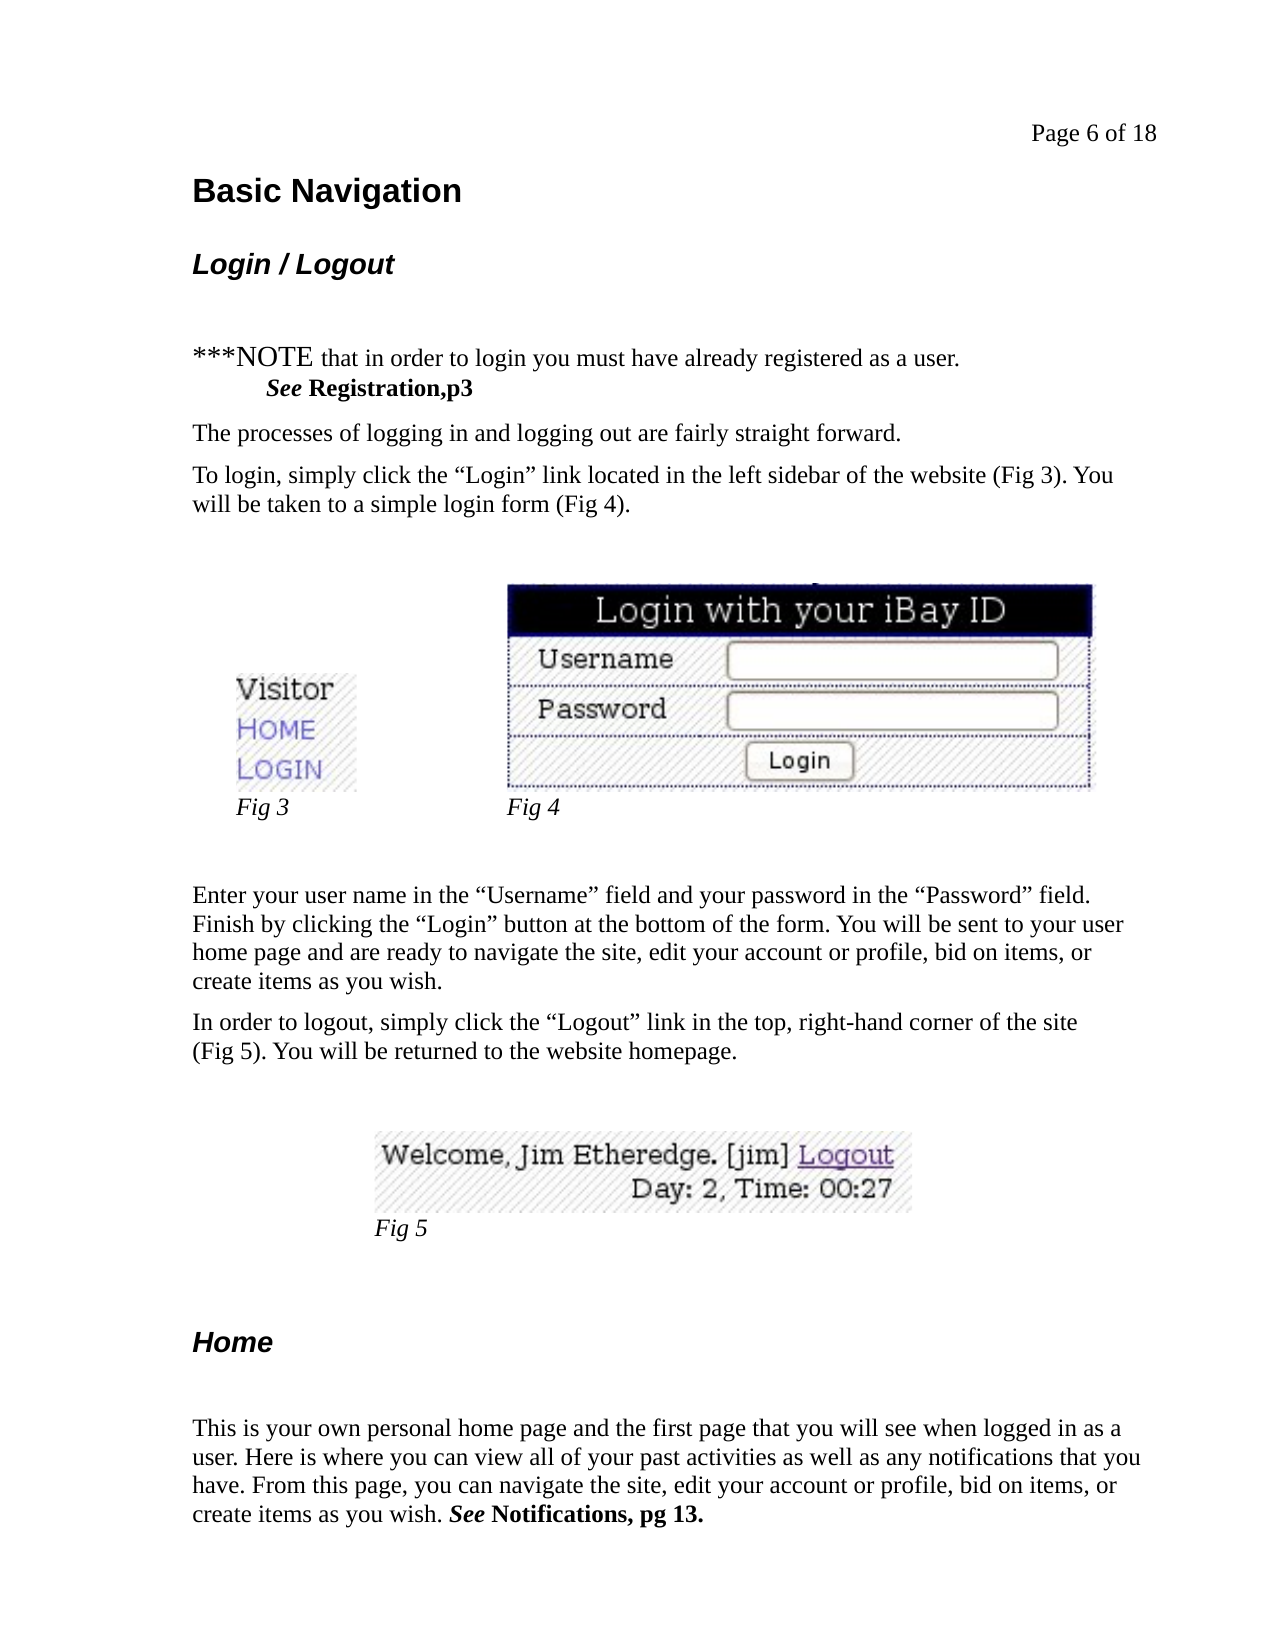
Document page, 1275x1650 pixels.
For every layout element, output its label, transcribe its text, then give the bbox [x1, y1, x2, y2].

text Fig 3 [236, 792, 357, 821]
text Fig 4 [507, 792, 1096, 821]
picture [374, 1131, 913, 1213]
text This is your own personal home page and the first page that you will see when logged in as a user. Here is where you can view all of your past activities as well as any notifications that you have. From this page, you can navigate the site, edit your account or profile, bid on items, or create items as you wish. See Notifications, pg 13. [118, 1413, 1157, 1528]
text To login, simply click the “Login” link located in the left sidebar of the website (Fig 3). You will be taken to a simple login form (Fig 4). [118, 460, 1157, 517]
picture [506, 583, 1097, 792]
text In order to logout, simply click the “Logout” link in the top, right-hand corner of the site (Fig 5). You will be returned to the website homepage. [118, 1007, 1157, 1065]
text Fig 5 [374, 1213, 912, 1241]
subtitle Login / Logout [118, 247, 1157, 281]
picture [236, 673, 357, 792]
text The processes of logging in and logging out are fairly straight forward. [118, 414, 1157, 447]
subtitle Home [118, 1326, 1157, 1359]
subtitle Basic Navigation [118, 171, 1157, 209]
text Enter your user name in the “Username” field and your password in the “Password” field. Finish by clicking the “Login” button at the bottom of the form. You will be sent to your user home page and are ready to navigate the site, edit your account or profile, bid on items, or create items as you wish. [118, 880, 1157, 995]
text ***NOTE that in order to login you must have already registered as a user. See Registration,p3 [118, 339, 1157, 401]
